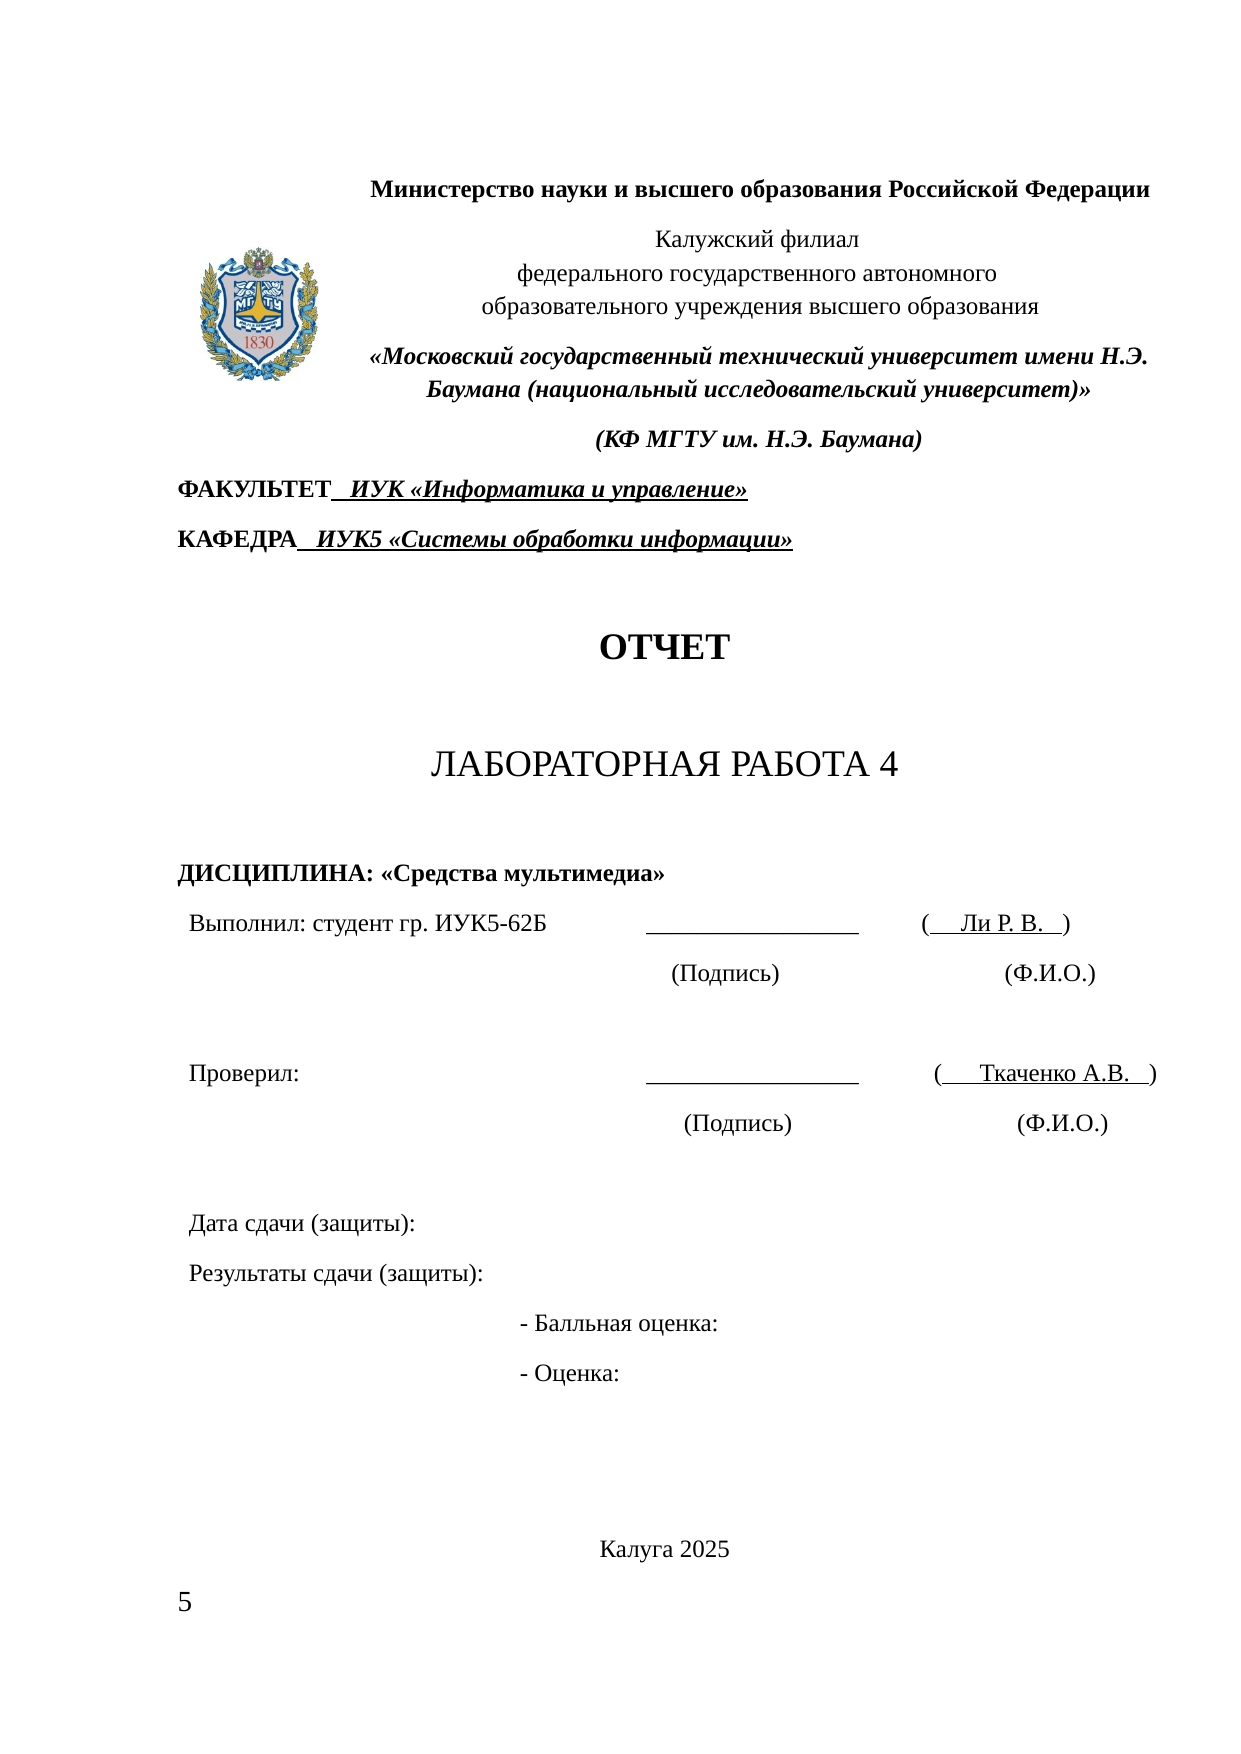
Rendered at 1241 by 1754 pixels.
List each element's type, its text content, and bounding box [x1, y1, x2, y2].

text 5 [177, 1584, 1152, 1618]
table_header [189, 174, 354, 474]
text ФАКУЛЬТЕТ ИУК «Информатика и управление» [177, 474, 1152, 503]
text КАФЕДРА ИУК5 «Системы обработки информации» [177, 524, 1152, 553]
picture [199, 247, 319, 381]
table_cell Дата сдачи (защиты): Результаты сдачи (защиты): [177, 1208, 1174, 1308]
table_header Выполнил: студент гр. ИУК5-62Б [177, 908, 635, 1058]
text ЛАБОРАТОРНАЯ РАБОТА 4 [177, 741, 1152, 784]
table_cell [177, 1308, 508, 1422]
table_cell _________________ ( Ткаченко А.В. ) (Подпись) (Ф.И.О.) [635, 1058, 1174, 1208]
table_cell - Балльная оценка: - Оценка: [508, 1308, 1174, 1422]
text ДИСЦИПЛИНА: «Средства мультимедиа» [177, 858, 1152, 886]
table_cell Проверил: [177, 1058, 635, 1208]
text Калуга 2025 [177, 1534, 1152, 1563]
table_header _________________ ( Ли Р. В. ) (Подпись) (Ф.И.О.) [635, 908, 1174, 1058]
text ОТЧЕТ [177, 624, 1152, 667]
table_header Министерство науки и высшего образования Российской Федерации Калужский филиал федерального государственного автономного образовательного учреждения высшего образования «Московский государственный технический университет имени Н.Э. Баумана (национальный исследовательский университет)» (КФ МГТУ им. Н.Э. Баумана) [354, 174, 1167, 474]
